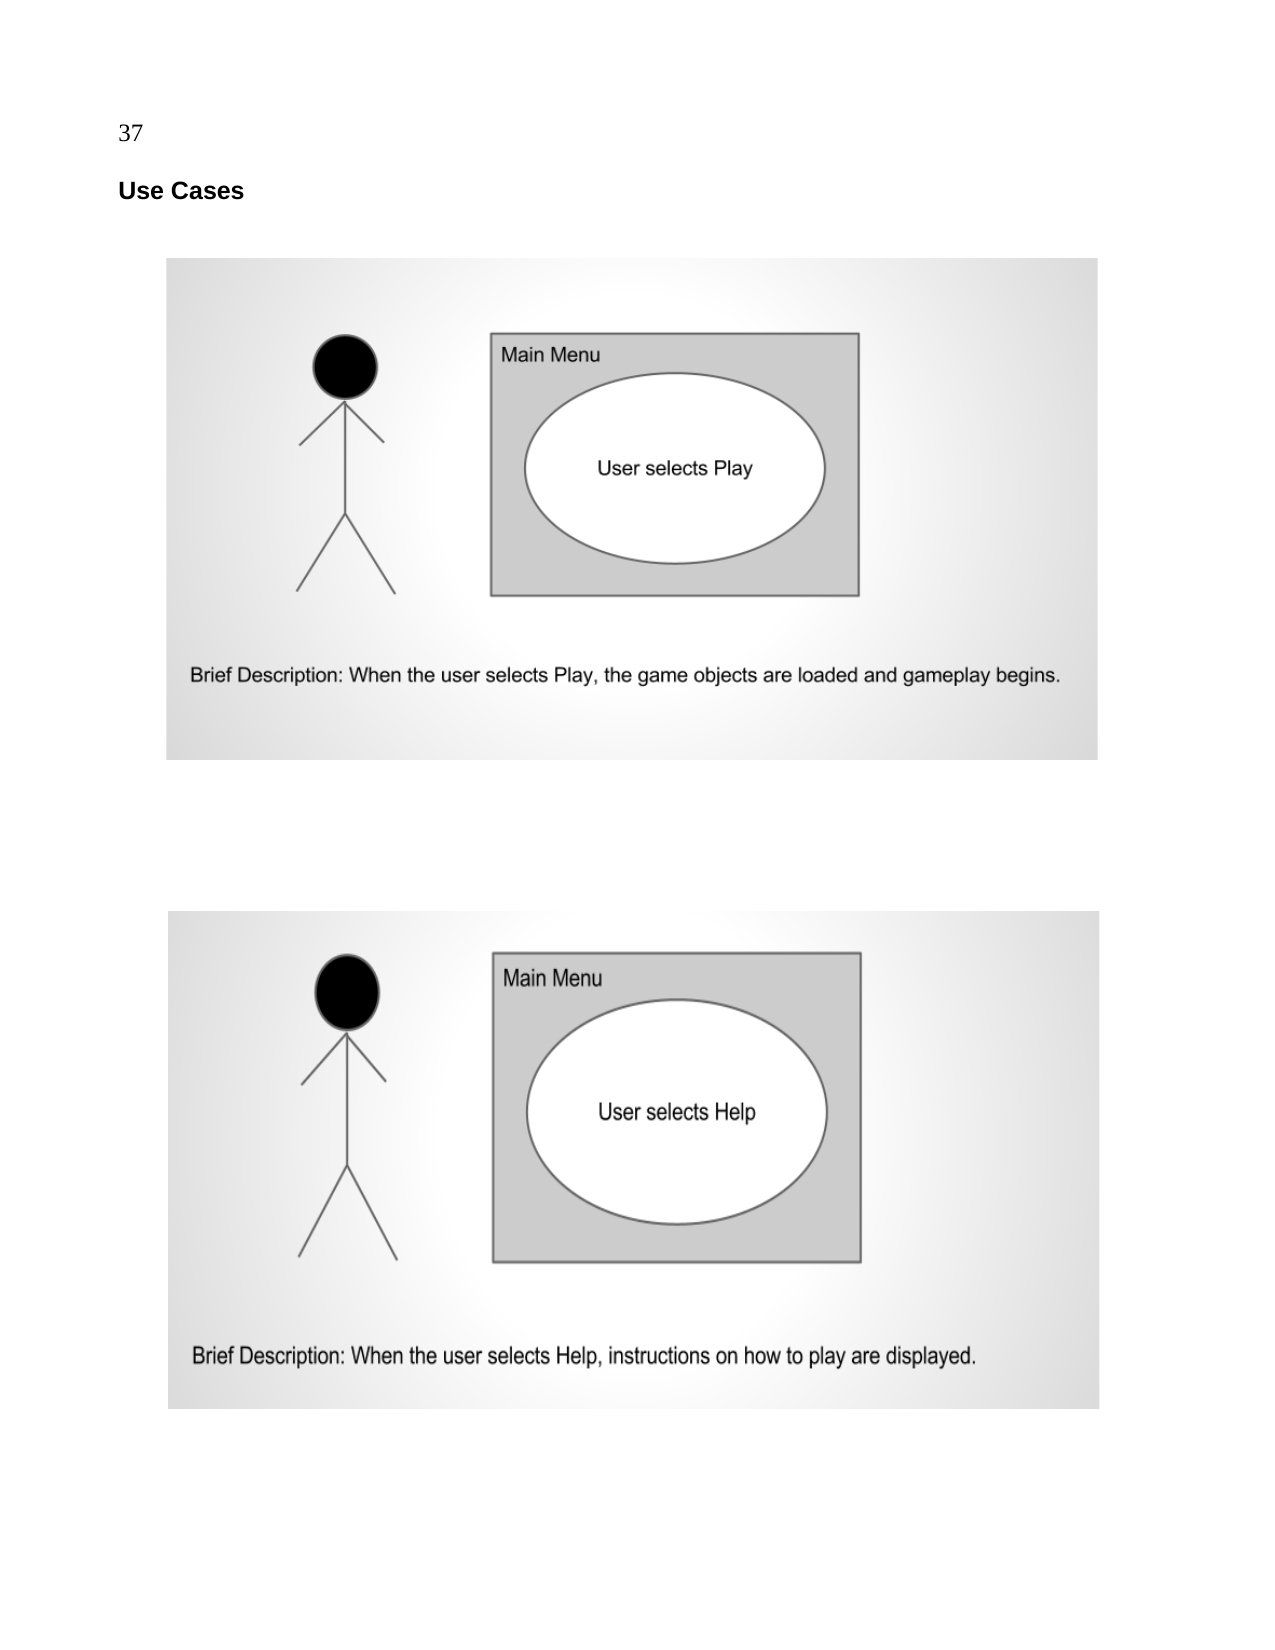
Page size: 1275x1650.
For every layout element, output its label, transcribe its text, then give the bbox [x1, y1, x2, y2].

picture [166, 258, 1098, 760]
text Use Cases [118, 176, 1157, 205]
picture [168, 911, 1100, 1409]
